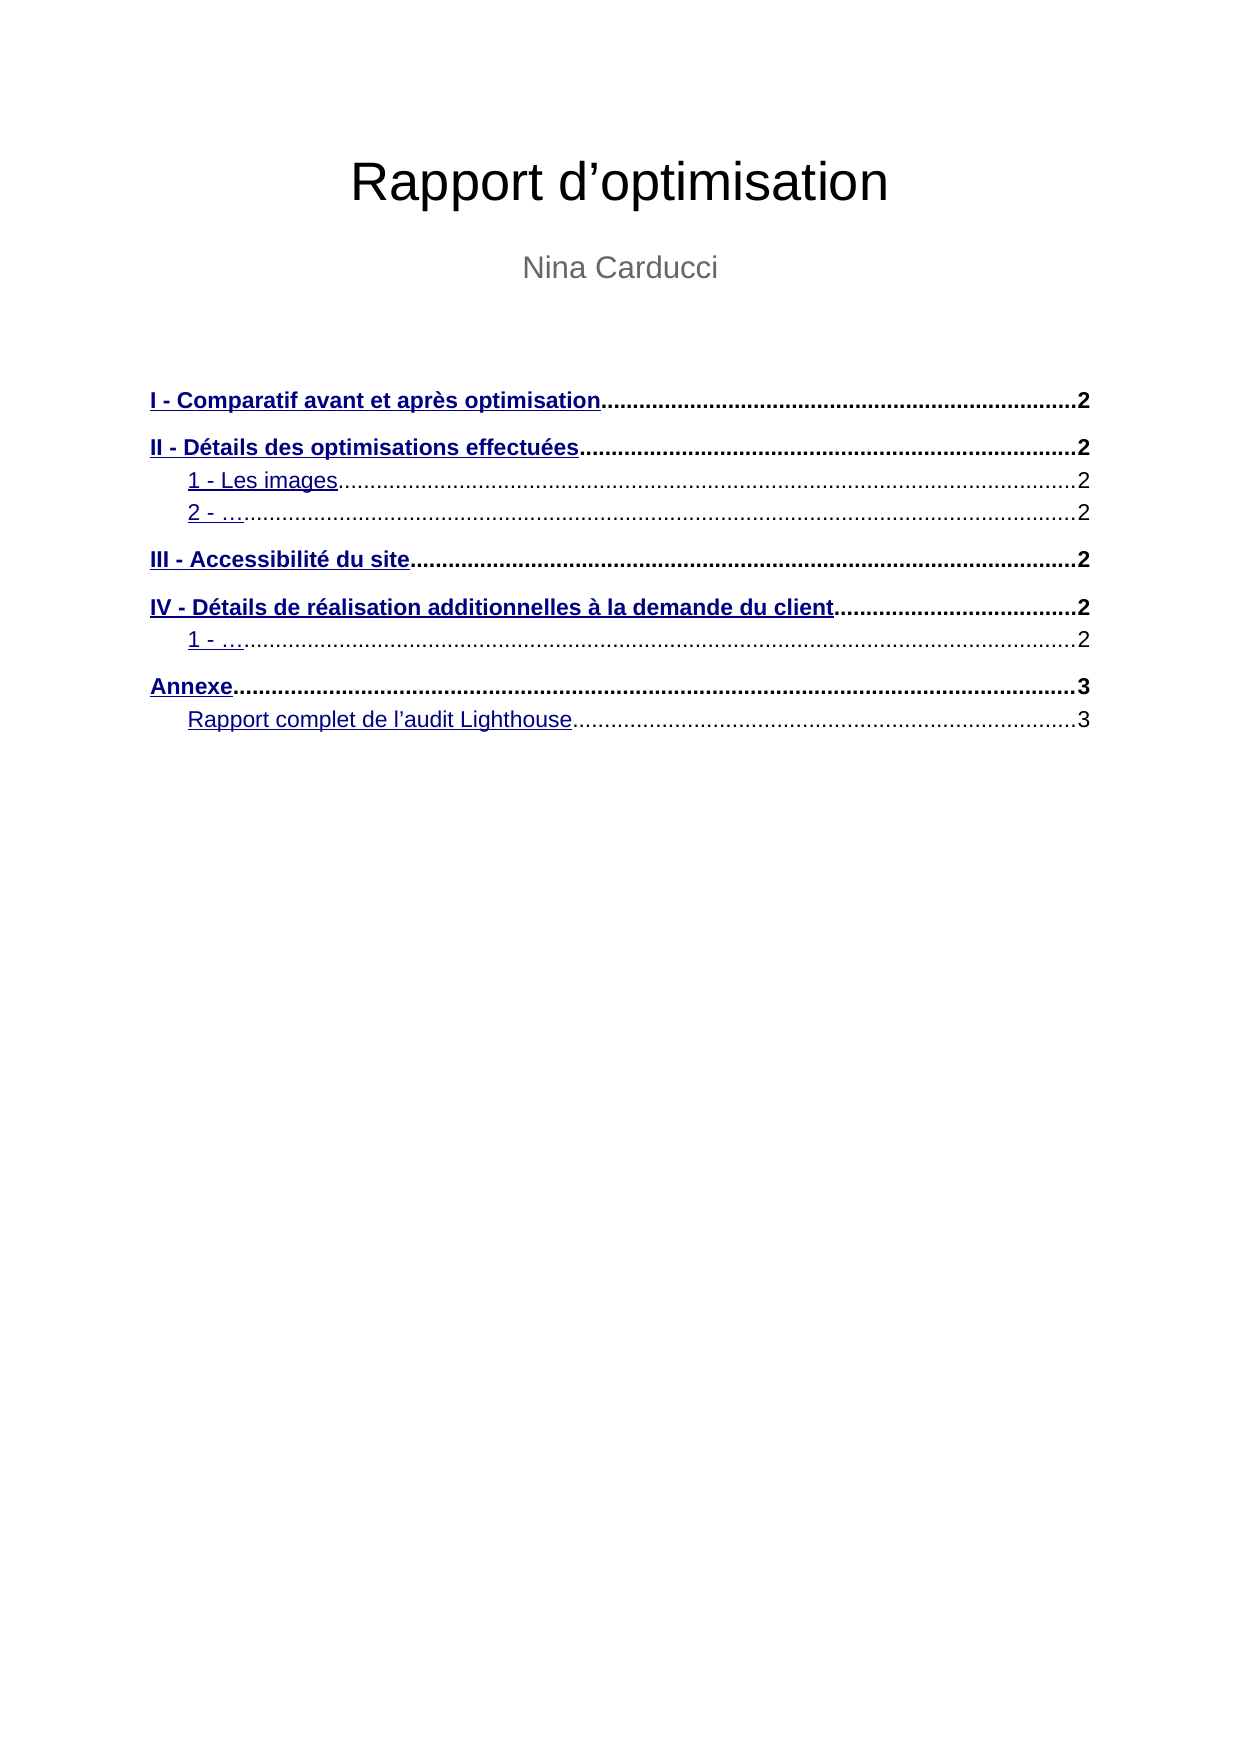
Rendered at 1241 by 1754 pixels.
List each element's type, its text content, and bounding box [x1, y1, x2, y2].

text I - Comparatif avant et après optimisation 2 [150, 387, 1090, 413]
text Annexe 3 [150, 673, 1090, 700]
text Rapport complet de l’audit Lighthouse 3 [187, 706, 1090, 732]
text II - Détails des optimisations effectuées 2 [150, 434, 1090, 460]
text 1 - … 2 [187, 626, 1090, 652]
text Rapport d’optimisation [150, 150, 1090, 212]
text 2 - … 2 [187, 499, 1090, 526]
text Nina Carducci [150, 249, 1090, 285]
text III - Accessibilité du site 2 [150, 546, 1090, 573]
text IV - Détails de réalisation additionnelles à la demande du client 2 [150, 593, 1090, 620]
text 1 - Les images 2 [187, 467, 1090, 493]
